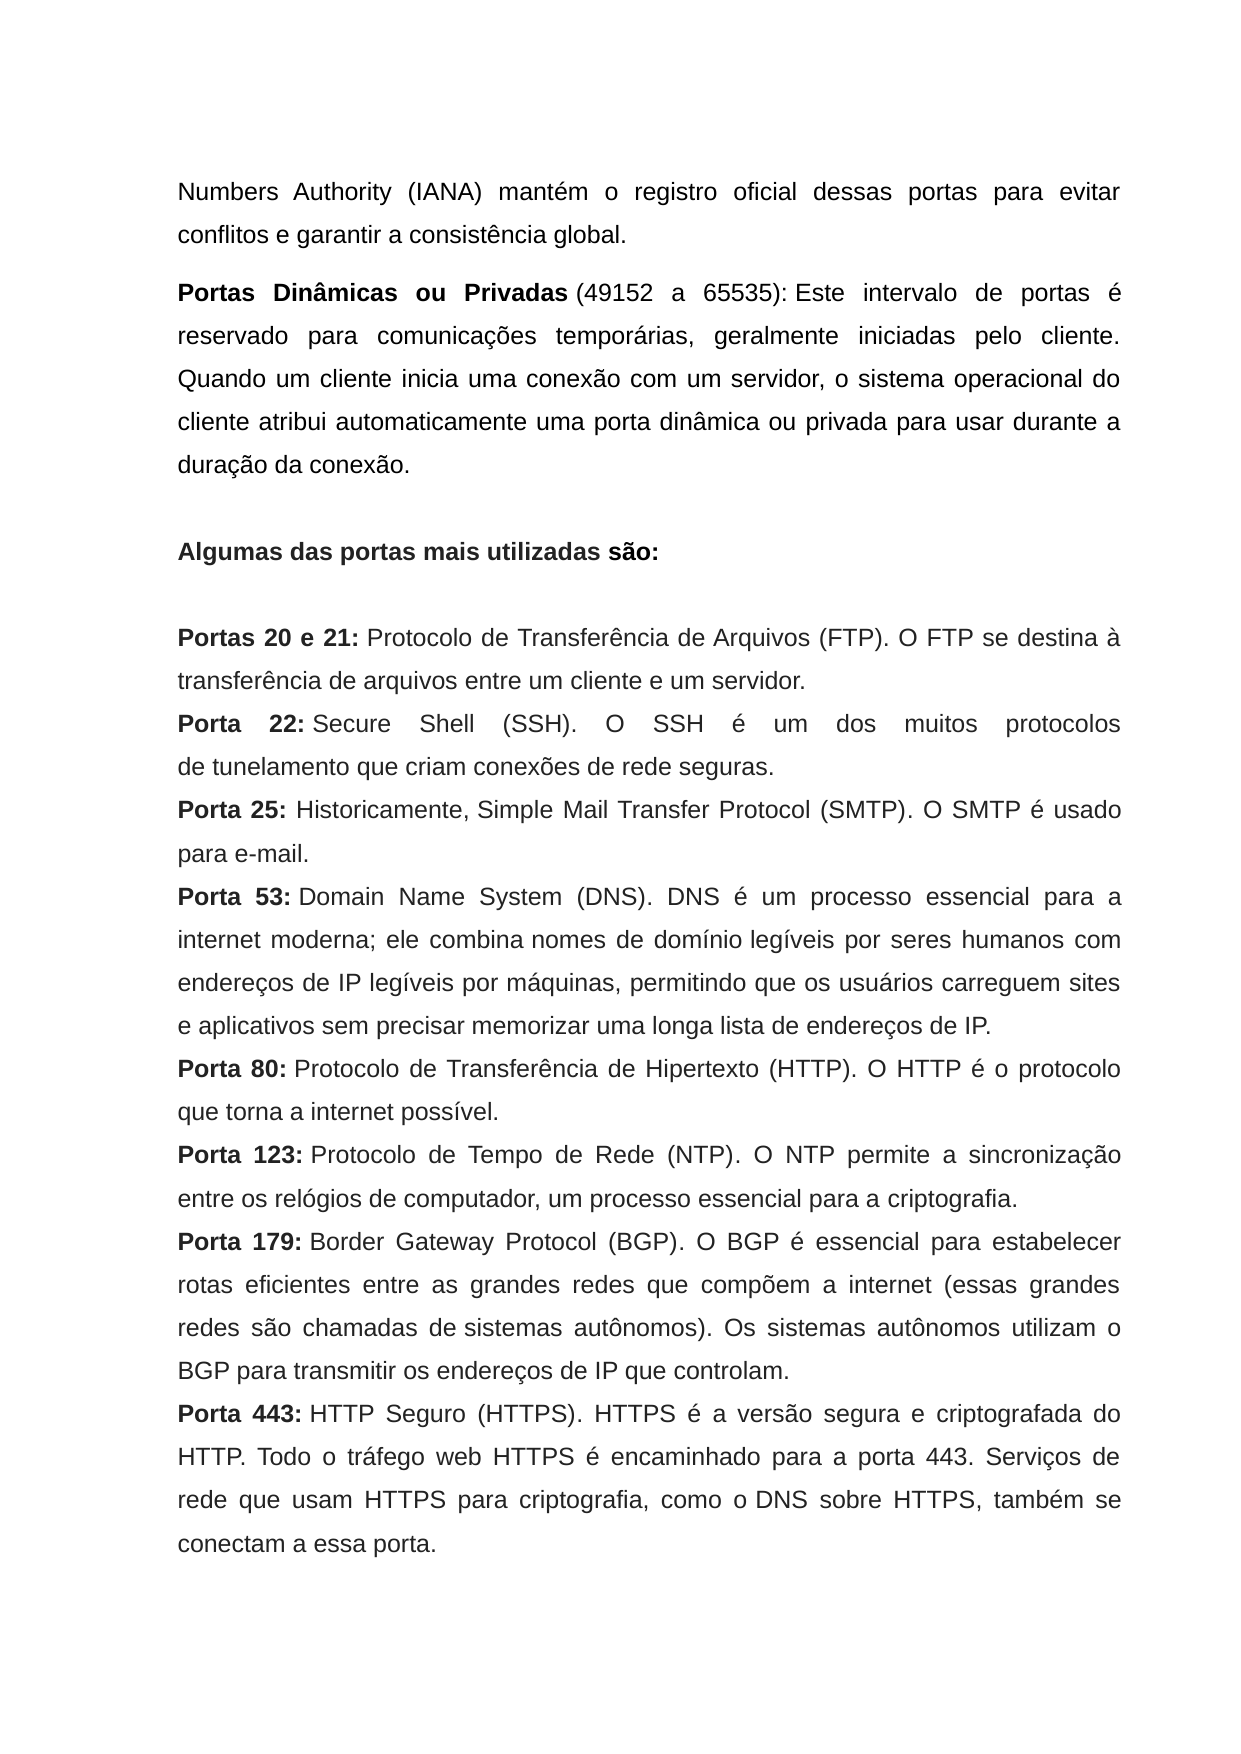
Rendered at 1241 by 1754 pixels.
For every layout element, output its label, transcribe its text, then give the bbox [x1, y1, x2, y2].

text Porta 22: Secure Shell (SSH). O SSH é um dos muitos protocolos de tunelamento que criam conexões de rede seguras. [177, 709, 1122, 781]
text Porta 123: Protocolo de Tempo de Rede (NTP). O NTP permite a sincronização entre os relógios de computador, um processo essencial para a criptografia. [177, 1141, 1122, 1212]
text Porta 179: Border Gateway Protocol (BGP). O BGP é essencial para estabelecer rotas eficientes entre as grandes redes que compõem a internet (essas grandes redes são chamadas de sistemas autônomos). Os sistemas autônomos utilizam o BGP para transmitir os endereços de IP que controlam. [177, 1227, 1122, 1385]
text Algumas das portas mais utilizadas são: [177, 537, 1122, 566]
text Porta 53: Domain Name System (DNS). DNS é um processo essencial para a internet moderna; ele combina nomes de domínio legíveis por seres humanos com endereços de IP legíveis por máquinas, permitindo que os usuários carreguem sites e aplicativos sem precisar memorizar uma longa lista de endereços de IP. [177, 882, 1122, 1040]
text Porta 25: Historicamente, Simple Mail Transfer Protocol (SMTP). O SMTP é usado para e-mail. [177, 796, 1122, 867]
text Portas Dinâmicas ou Privadas (49152 a 65535): Este intervalo de portas é reservado para comunicações temporárias, geralmente iniciadas pelo cliente. Quando um cliente inicia uma conexão com um servidor, o sistema operacional do cliente atribui automaticamente uma porta dinâmica ou privada para usar durante a duração da conexão. [177, 278, 1122, 479]
text Numbers Authority (IANA) mantém o registro oficial dessas portas para evitar conflitos e garantir a consistência global. [177, 177, 1122, 249]
text Porta 80: Protocolo de Transferência de Hipertexto (HTTP). O HTTP é o protocolo que torna a internet possível. [177, 1054, 1122, 1126]
text Portas 20 e 21: Protocolo de Transferência de Arquivos (FTP). O FTP se destina à transferência de arquivos entre um cliente e um servidor. [177, 623, 1122, 695]
text Porta 443: HTTP Seguro (HTTPS). HTTPS é a versão segura e criptografada do HTTP. Todo o tráfego web HTTPS é encaminhado para a porta 443. Serviços de rede que usam HTTPS para criptografia, como o DNS sobre HTTPS, também se conectam a essa porta. [177, 1399, 1122, 1557]
